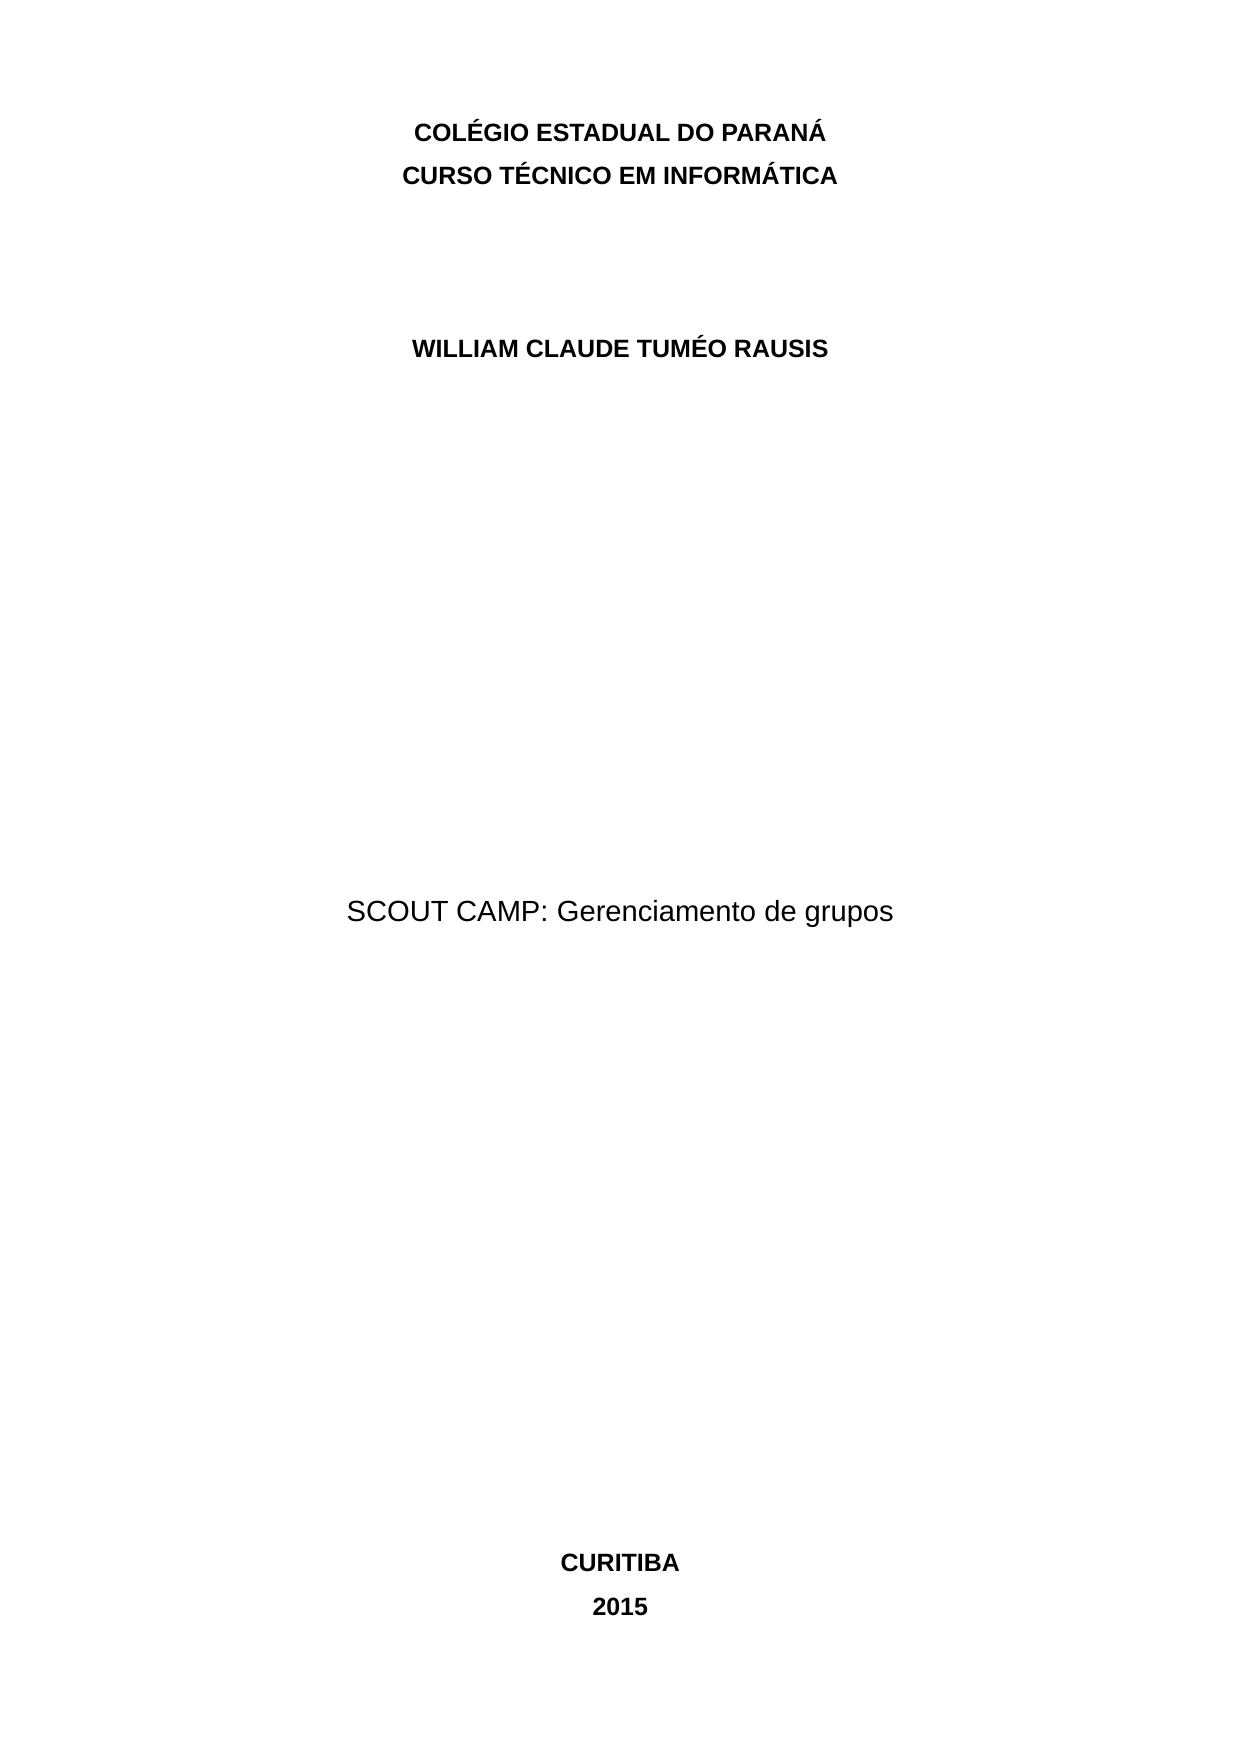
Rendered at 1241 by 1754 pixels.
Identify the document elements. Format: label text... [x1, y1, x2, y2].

text COLÉGIO ESTADUAL DO PARANÁ [118, 118, 1122, 147]
text CURSO TÉCNICO EM INFORMÁTICA [118, 161, 1122, 190]
text SCOUT CAMP: Gerenciamento de grupos [118, 894, 1122, 928]
text CURITIBA [118, 1548, 1122, 1577]
text WILLIAM CLAUDE TUMÉO RAUSIS [118, 334, 1122, 362]
text 2015 [118, 1592, 1122, 1620]
